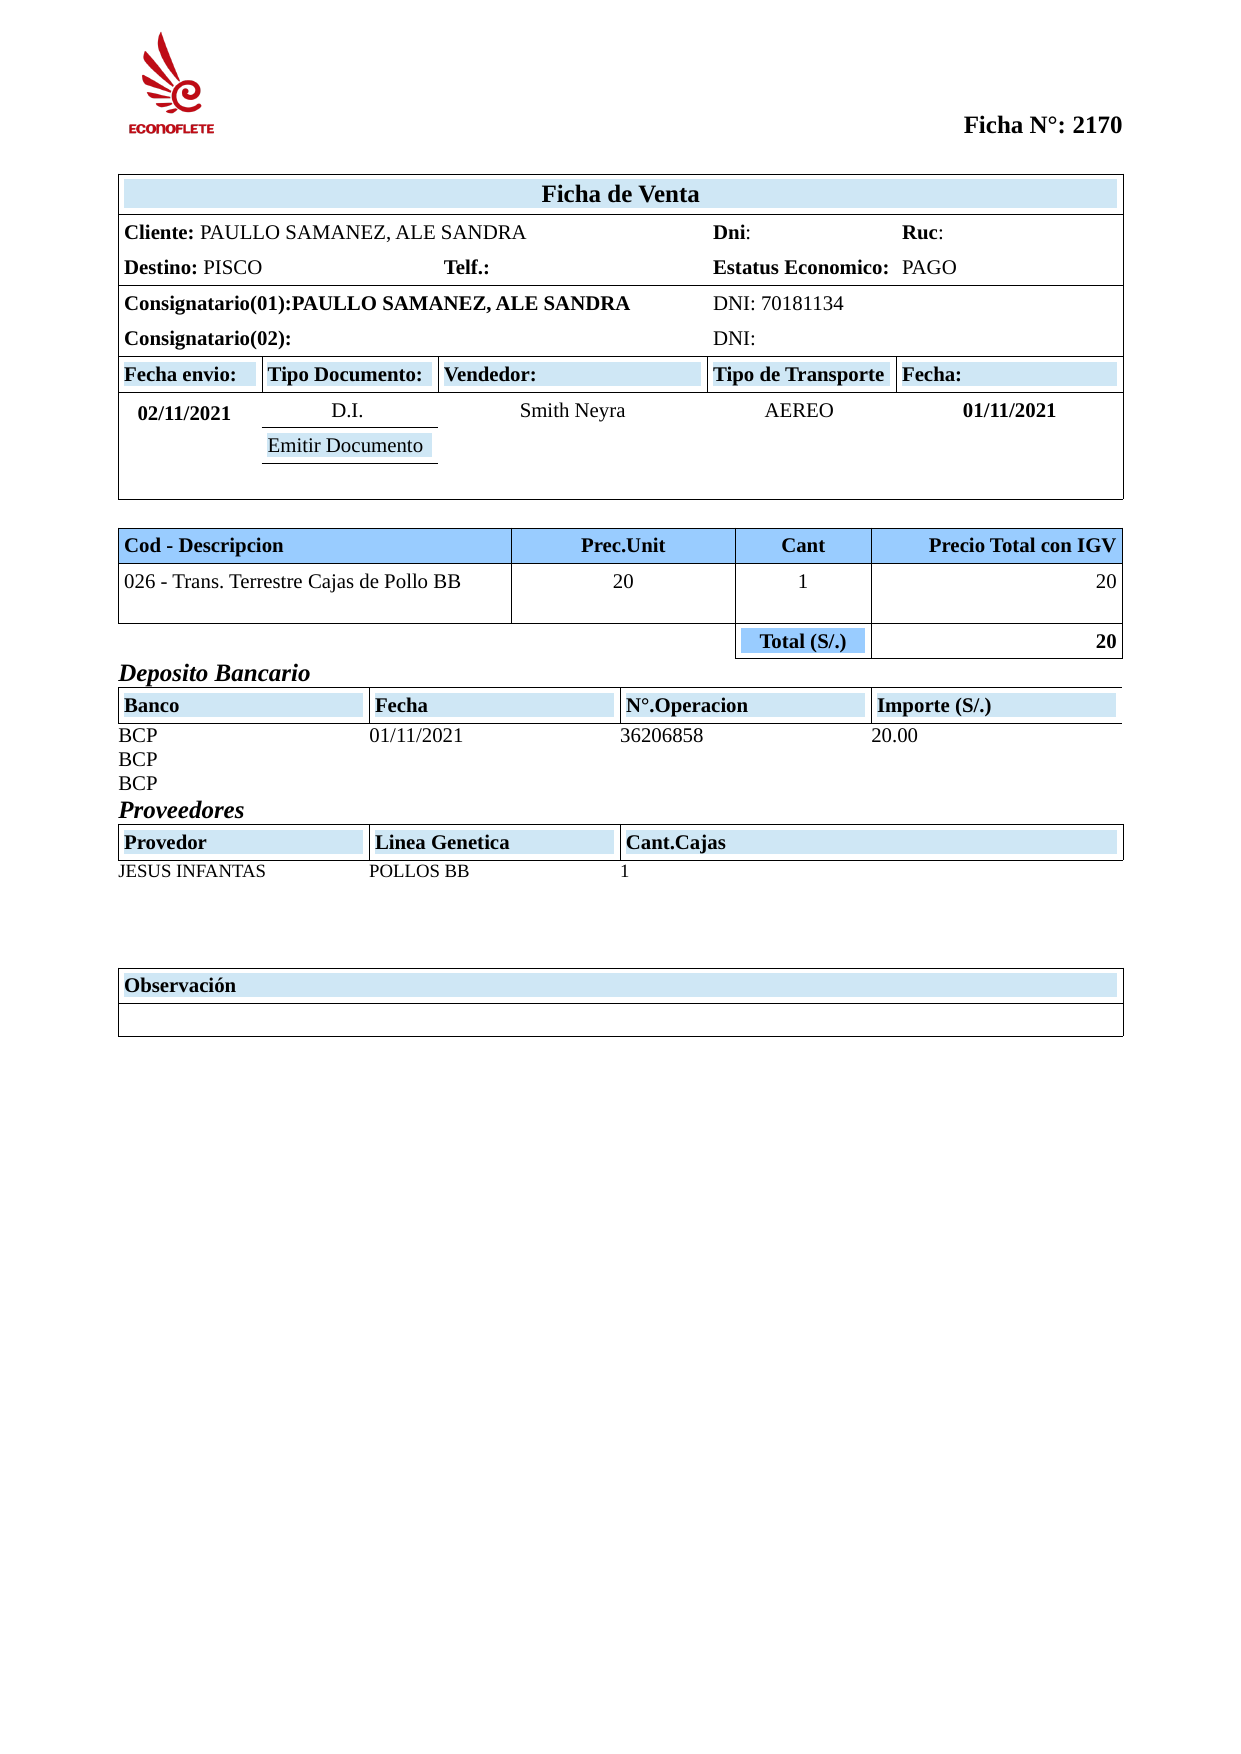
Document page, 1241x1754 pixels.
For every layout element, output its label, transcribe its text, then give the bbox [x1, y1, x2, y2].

table_cell [620, 924, 1123, 946]
table_header Fecha [370, 688, 620, 723]
table_cell Emitir Documento [262, 428, 438, 463]
table_cell BCP [118, 724, 369, 747]
table_cell [369, 747, 620, 771]
table_cell Consignatario(01):PAULLO SAMANEZ, ALE SANDRA [119, 286, 707, 321]
table_cell [871, 771, 1122, 795]
table_cell 36206858 [620, 724, 871, 747]
table_cell [620, 771, 871, 795]
table_cell [871, 747, 1122, 771]
table_cell Smith Neyra [438, 393, 707, 498]
table_cell Consignatario(02): [119, 321, 707, 356]
table_header Banco [119, 688, 369, 723]
table_cell [369, 771, 620, 795]
table_cell Total (S/.) [736, 624, 871, 658]
table_cell [620, 881, 1123, 903]
table_cell Fecha envio: [119, 357, 262, 392]
table_cell [118, 946, 369, 967]
table_cell 026 - Trans. Terrestre Cajas de Pollo BB [119, 564, 511, 623]
table_cell [369, 903, 620, 924]
text Proveedores [118, 795, 1122, 824]
table_cell [511, 624, 735, 658]
table_cell BCP [118, 747, 369, 771]
table_cell DNI: [707, 321, 1123, 356]
table_cell [369, 881, 620, 903]
table_header Observación [119, 969, 1123, 1003]
table_cell [118, 903, 369, 924]
table_cell 01/11/2021 [369, 724, 620, 747]
table_cell [118, 881, 369, 903]
table_cell Ruc: [896, 215, 1123, 249]
table_cell [262, 464, 438, 498]
table_header Importe (S/.) [872, 688, 1122, 723]
picture [118, 31, 225, 134]
table_cell [118, 924, 369, 946]
table_cell [620, 946, 1123, 967]
table_header N°.Operacion [621, 688, 871, 723]
table_cell AEREO [707, 393, 896, 498]
table_cell 20 [872, 624, 1122, 658]
table_cell DNI: 70181134 [707, 286, 1123, 321]
table_cell Estatus Economico: [707, 249, 896, 285]
table_cell PAGO [896, 249, 1123, 285]
table_header Linea Genetica [370, 825, 620, 859]
table_cell Dni: [707, 215, 896, 249]
table_cell [369, 924, 620, 946]
table_cell Cliente: PAULLO SAMANEZ, ALE SANDRA [119, 215, 707, 249]
table_cell [119, 1004, 1123, 1036]
table_cell [620, 903, 1123, 924]
table_header Cant.Cajas [621, 825, 1123, 859]
table_cell Vendedor: [439, 357, 707, 392]
table_header Provedor [119, 825, 369, 859]
table_cell [620, 747, 871, 771]
table_cell POLLOS BB [369, 861, 620, 881]
table_cell Destino: PISCO [119, 249, 438, 285]
table_cell 1 [736, 564, 871, 623]
table_header Prec.Unit [512, 529, 735, 563]
table_header Cod - Descripcion [119, 529, 511, 563]
table_cell 02/11/2021 [119, 393, 262, 498]
table_cell [369, 946, 620, 967]
text Deposito Bancario [118, 658, 1122, 687]
table_cell Telf.: [438, 249, 707, 285]
table_cell JESUS INFANTAS [118, 861, 369, 881]
table_header Cant [736, 529, 871, 563]
table_cell 20 [512, 564, 735, 623]
table_cell [118, 624, 511, 658]
table_header Ficha de Venta [119, 175, 1123, 214]
table_cell BCP [118, 771, 369, 795]
table_cell Tipo de Transporte [708, 357, 896, 392]
table_cell 20 [872, 564, 1122, 623]
table_cell 1 [620, 861, 1123, 881]
table_cell 20.00 [871, 724, 1122, 747]
table_cell Fecha: [897, 357, 1123, 392]
table_cell 01/11/2021 [896, 393, 1123, 498]
table_header Precio Total con IGV [872, 529, 1122, 563]
table_cell D.I. [262, 393, 438, 427]
table_cell Tipo Documento: [263, 357, 438, 392]
